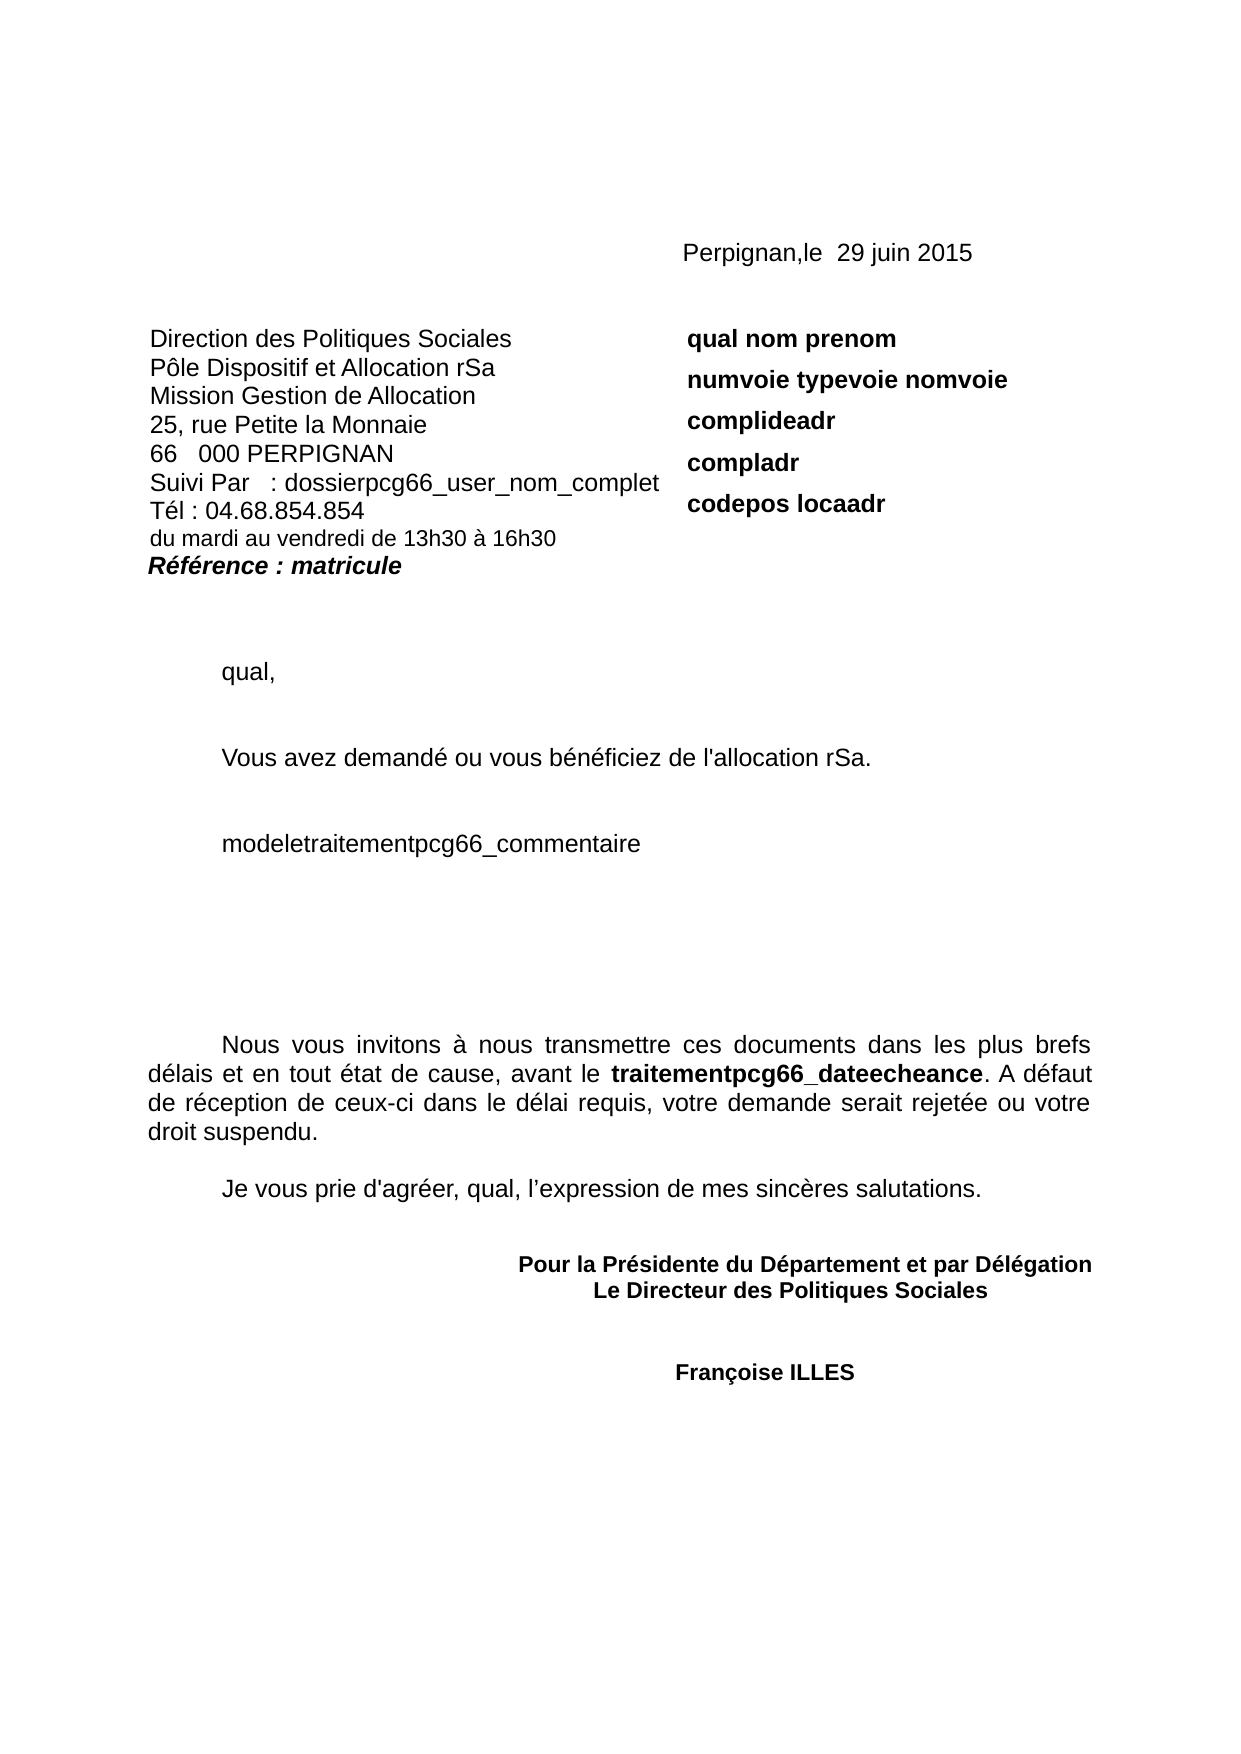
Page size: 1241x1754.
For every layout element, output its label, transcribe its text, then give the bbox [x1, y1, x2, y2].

text modeletraitementpcg66_commentaire [148, 829, 1092, 858]
text Françoise ILLES [146, 1359, 1092, 1385]
table_header qual nom prenom numvoie typevoie nomvoie complideadr compladr codepos locaadr [686, 324, 1047, 551]
text Nous vous invitons à nous transmettre ces documents dans les plus brefs délais et en tout état de cause, avant le traitementpcg66_dateecheance. A défaut de réception de ceux-ci dans le délai requis, votre demande serait rejetée ou votre droit suspendu. [148, 1031, 1092, 1146]
text Pour la Présidente du Département et par Délégation [148, 1251, 1092, 1277]
text Vous avez demandé ou vous bénéficiez de l'allocation rSa. [148, 743, 1092, 772]
table_header Direction des Politiques Sociales Pôle Dispositif et Allocation rSa Mission Gestion de Allocation 25, rue Petite la Monnaie 66 000 PERPIGNAN Suivi Par : dossierpcg66_user_nom_complet Tél : 04.68.854.854 du mardi au vendredi de 13h30 à 16h30 [149, 324, 686, 551]
text dossierpcg66_orgpayeur [221, 772, 1092, 801]
text Référence : matricule [148, 551, 1092, 580]
text Le Directeur des Politiques Sociales [148, 1277, 1092, 1304]
text qual, [148, 657, 1092, 686]
text Perpignan,le 29 juin 2015 [148, 237, 1092, 266]
text Je vous prie d'agréer, qual, l’expression de mes sincères salutations. [148, 1174, 1092, 1203]
